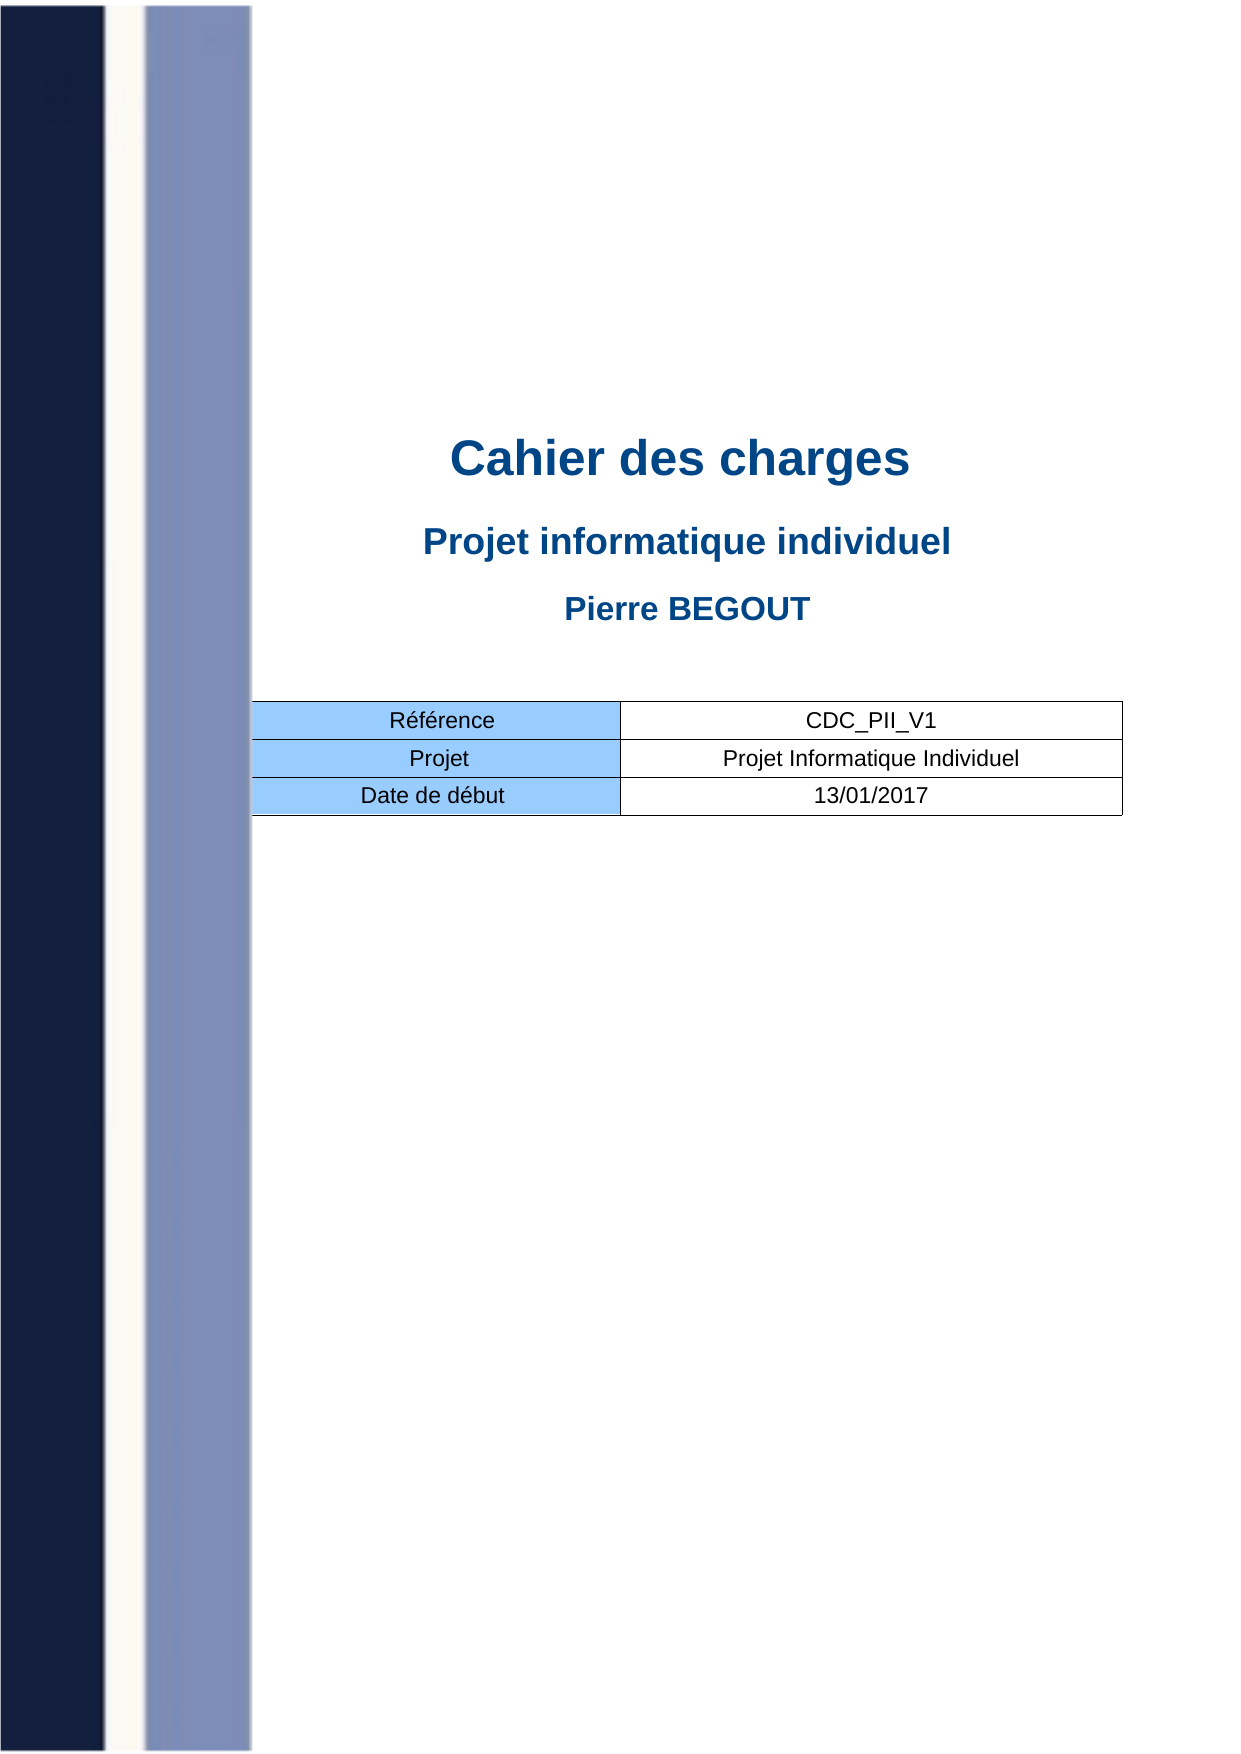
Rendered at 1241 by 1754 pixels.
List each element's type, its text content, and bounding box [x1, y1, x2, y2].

table_cell Projet [253, 740, 620, 777]
table_header Référence [253, 702, 620, 739]
subtitle Cahier des charges [253, 428, 1122, 486]
table_cell Date de début [253, 778, 620, 814]
subtitle Projet informatique individuel [253, 519, 1122, 562]
table_header CDC_PII_V1 [621, 702, 1122, 739]
table_cell Projet Informatique Individuel [621, 740, 1122, 777]
picture [0, 4, 253, 1754]
table_cell 13/01/2017 [621, 778, 1122, 814]
subtitle Pierre BEGOUT [253, 589, 1122, 628]
